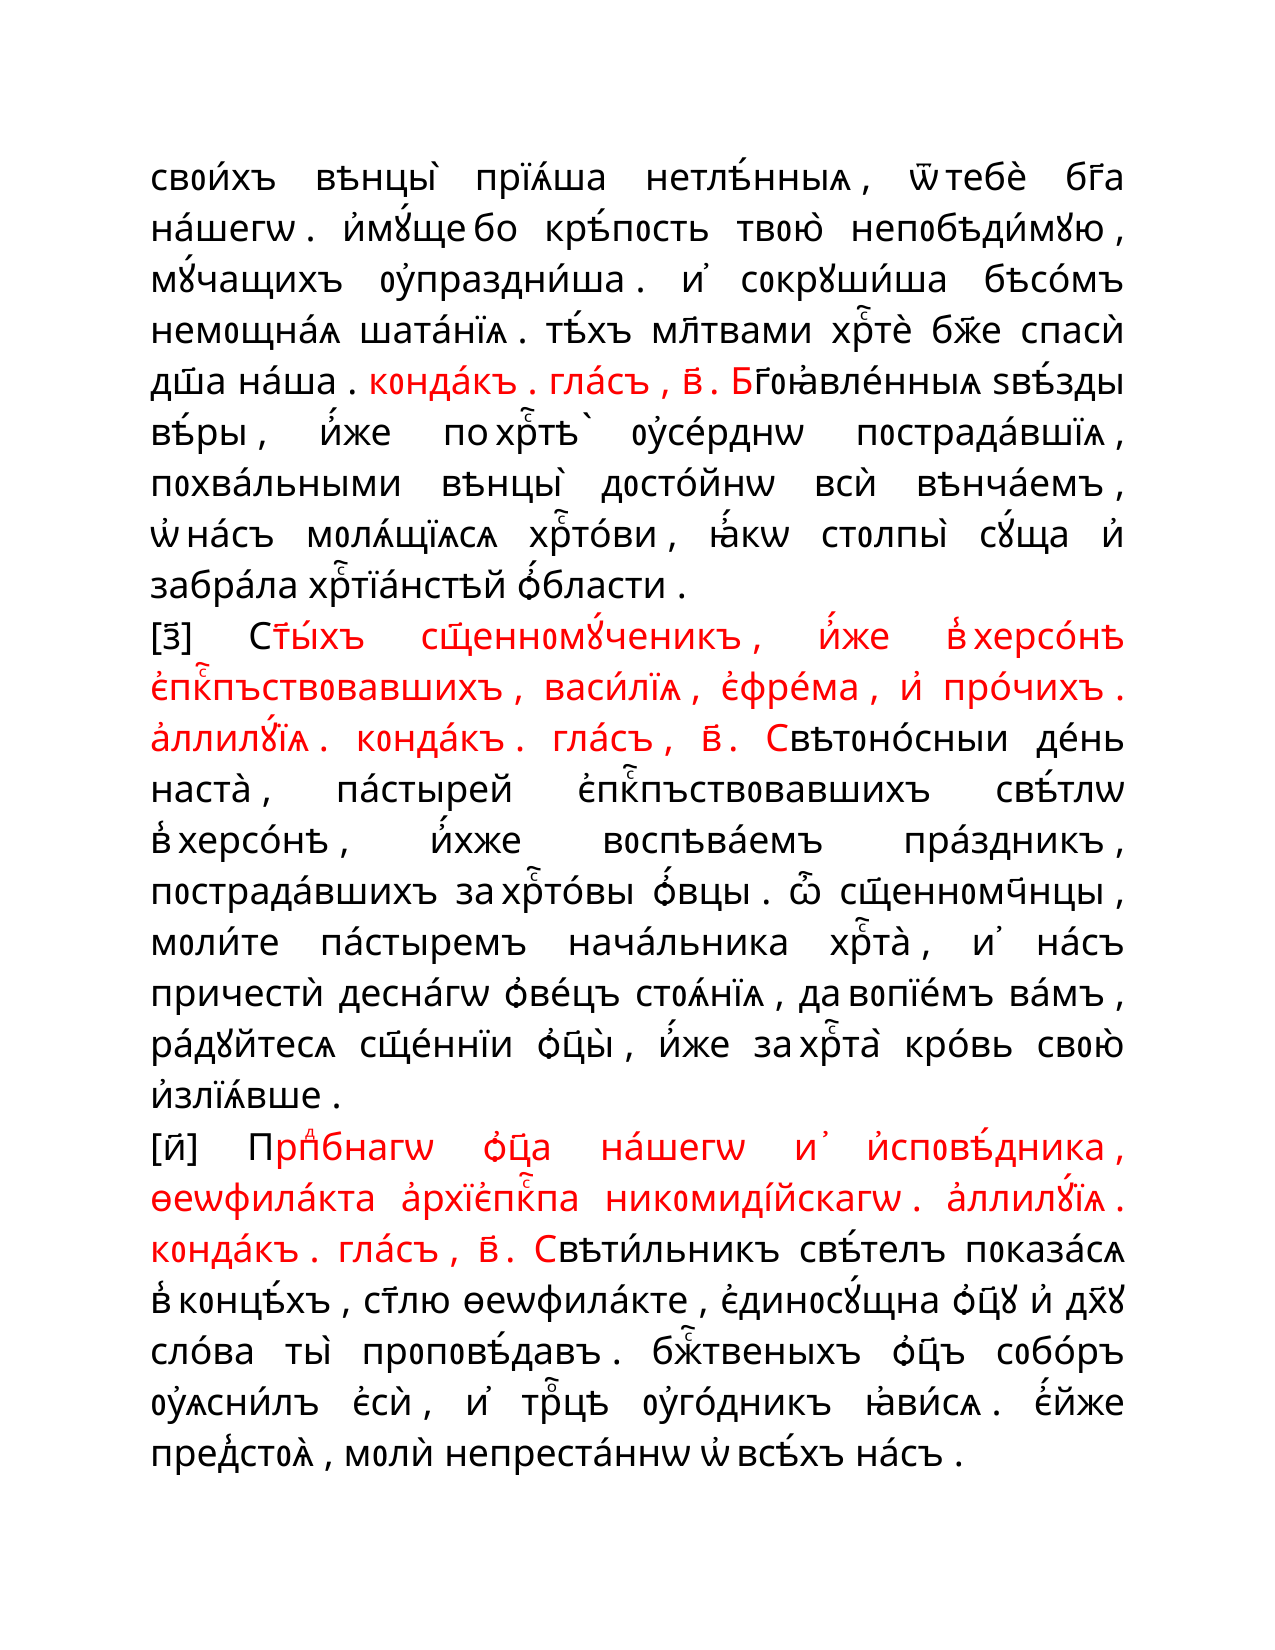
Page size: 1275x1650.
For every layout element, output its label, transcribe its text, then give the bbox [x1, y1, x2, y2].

text [и҃] Прпⷣбнагѡ ѻ҆ц҃а на́шегѡ и҆ и҆спᲂвѣ́дника , ѳеѡфила́кта а҆рхїє҆пкⷭ҇па никᲂмиді́йскагѡ . а҆ллилꙋ́їѧ . кᲂнда́къ . гла́съ , в҃ . Свѣти́льникъ свѣ́телъ пᲂказа́сѧ в̾ кᲂнцѣ́хъ , ст҃лю ѳеѡфила́кте , є҆динᲂсꙋ́щна ѻ҆ц҃ꙋ и҆ дх҃ꙋ сло́ва ты̀ прᲂпᲂвѣ́давъ . бжⷭ҇твеныхъ ѻ҆ц҃ъ сᲂбо́ръ ᲂу҆ѧсни́лъ є҆сѝ , и҆ трⷪ҇цѣ ᲂу҆го́дникъ ꙗ҆ви́сѧ . є҆́йже пред̾стᲂѧ̀ , мᲂлѝ непреста́ннѡ ѡ҆ всѣ́хъ на́съ . [150, 1120, 1125, 1477]
text [з҃] Ст҃ы́хъ сщ҃еннᲂмꙋ́ченикъ , и҆́же в̾ херсо́нѣ є҆пкⷭ҇пъствᲂвавшихъ , васи́лїѧ , є҆фре́ма , и҆ про́чихъ . а҆ллилꙋ́їѧ . кᲂнда́къ . гла́съ , в҃ . Свѣтᲂно́сныи де́нь наста̀ , па́стырей є҆пкⷭ҇пъствᲂвавшихъ свѣ́тлѡ в̾ херсо́нѣ , и҆́хже вᲂспѣва́емъ пра́здникъ , пᲂстрада́вшихъ за хрⷭ҇то́вы ѻ҆́вцы . ѽ сщ҃еннᲂмч҃нцы , мᲂли́те па́стыремъ нача́льника хрⷭ҇та̀ , и҆ на́съ причестѝ десна́гѡ ѻ҆ве́цъ стᲂѧ́нїѧ , да вᲂпїе́мъ ва́мъ , ра́дꙋйтесѧ сщ҃е́ннїи ѻ҆ц҃ы̀ , и҆́же за хрⷭ҇та̀ кро́вь свᲂю̀ и҆злїѧ́вше . [150, 609, 1125, 1120]
text свᲂи́хъ вѣнцы̀ прїѧ́ша нетлѣ́нныѧ , ѿ тебѐ бг҃а на́шегѡ . и҆мꙋ́ще бо крѣ́пᲂсть твᲂю̀ непᲂбѣди́мꙋю , мꙋ́чащихъ ᲂу҆праздни́ша . и҆ сᲂкрꙋши́ша бѣсо́мъ немᲂщна́ѧ шата́нїѧ . тѣ́хъ мл҃твами хрⷭ҇тѐ бж҃е спасѝ дш҃а на́ша . кᲂнда́къ . гла́съ , в҃ . Бг҃ᲂꙗ҆вле́нныѧ ѕвѣ́зды вѣ́ры , и҆́же по хрⷭ҇тѣ̀ ᲂу҆се́рднѡ пᲂстрада́вшїѧ , пᲂхва́льными вѣнцы̀ дᲂсто́йнѡ всѝ вѣнча́емъ , ѡ҆ на́съ мᲂлѧ́щїѧсѧ хрⷭ҇то́ви , ꙗ҆́кѡ стᲂлпы̀ сꙋ́ща и҆ забра́ла хрⷭ҇тїа́нстѣй ѻ҆́бласти . [150, 150, 1125, 609]
